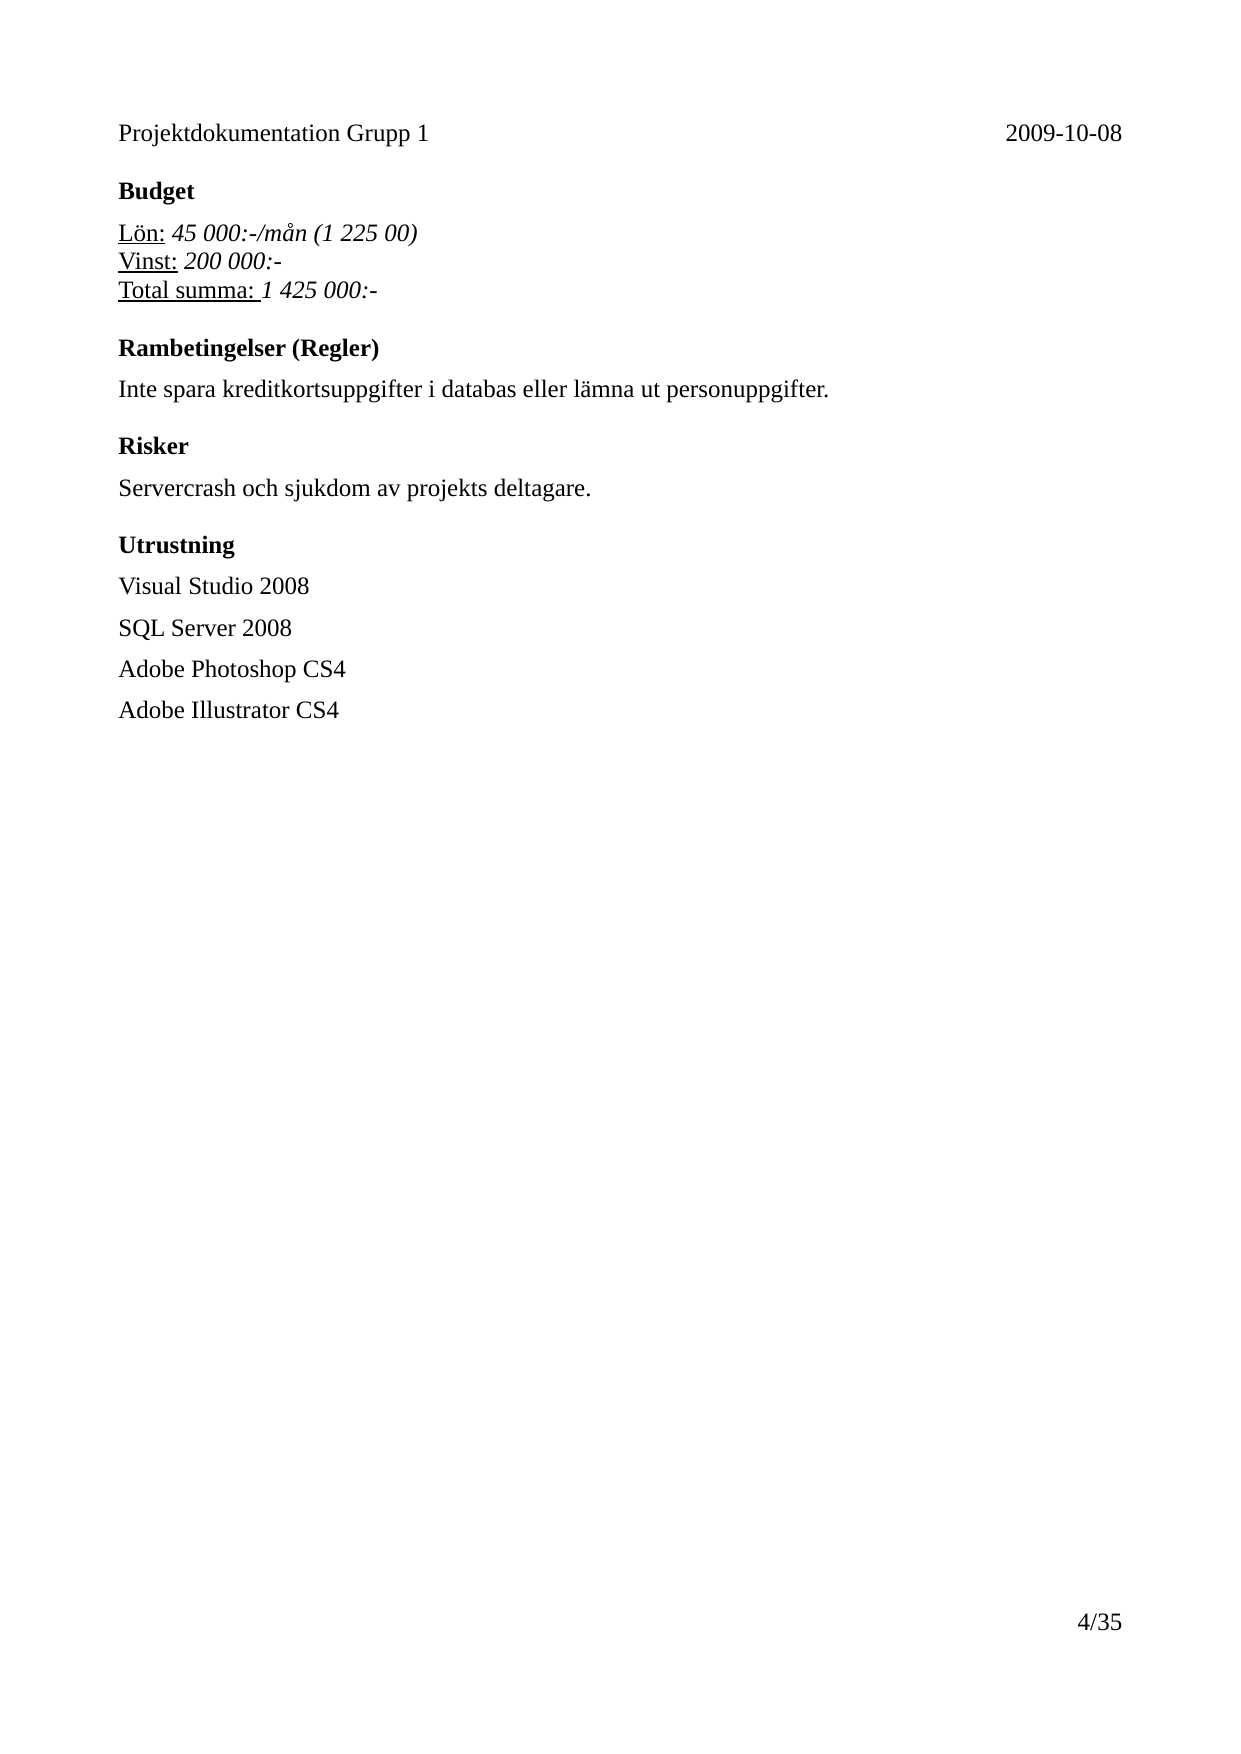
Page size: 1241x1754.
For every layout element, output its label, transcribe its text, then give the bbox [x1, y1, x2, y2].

text Lön: 45 000:-/mån (1 225 00) [118, 218, 1122, 246]
text Utrustning [118, 530, 1122, 559]
text Visual Studio 2008 [118, 571, 1122, 600]
text Vinst: 200 000:- [118, 246, 1122, 275]
text Risker [118, 431, 1122, 460]
text Inte spara kreditkortsuppgifter i databas eller lämna ut personuppgifter. [118, 374, 1122, 403]
text Servercrash och sjukdom av projekts deltagare. [118, 473, 1122, 501]
text Budget [118, 176, 1122, 205]
text Total summa: 1 425 000:- [118, 275, 1122, 304]
text Rambetingelser (Regler) [118, 333, 1122, 361]
text SQL Server 2008 [118, 613, 1122, 641]
text Adobe Photoshop CS4 [118, 654, 1122, 683]
text Adobe Illustrator CS4 [118, 695, 1122, 724]
